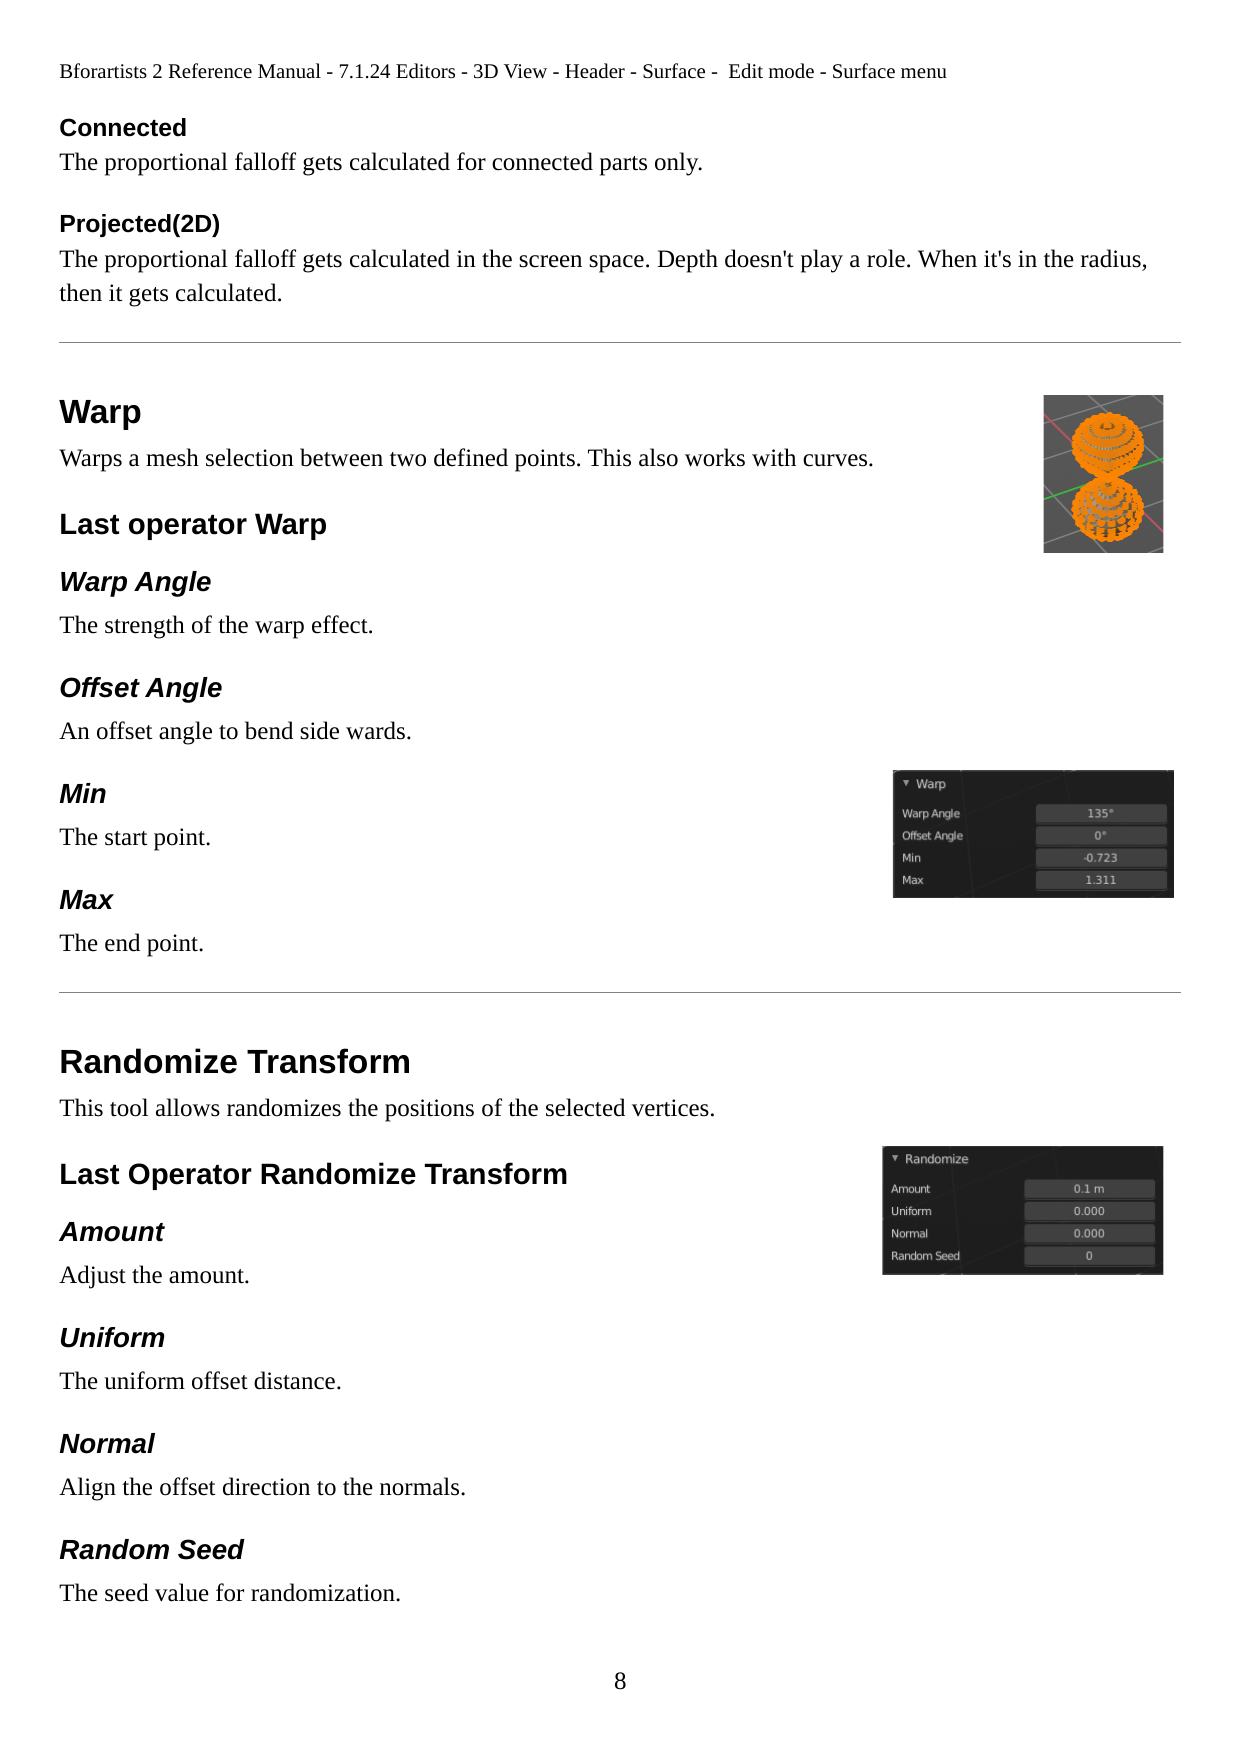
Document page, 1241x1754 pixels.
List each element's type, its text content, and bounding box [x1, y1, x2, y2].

subtitle Randomize Transform [59, 1042, 1181, 1081]
text Warps a mesh selection between two defined points. This also works with curves. [59, 443, 1043, 472]
subtitle Normal [59, 1427, 1181, 1459]
subtitle [1164, 507, 1181, 541]
text The start point. [59, 822, 892, 851]
subtitle [1174, 778, 1181, 809]
subtitle Uniform [59, 1322, 1181, 1353]
picture [1043, 395, 1164, 553]
subtitle Amount [59, 1216, 882, 1247]
text The strength of the warp effect. [59, 610, 1181, 639]
subtitle Connected [59, 113, 1181, 141]
picture [882, 1146, 1164, 1275]
subtitle Warp [59, 392, 1181, 431]
text The uniform offset distance. [59, 1366, 1181, 1395]
text The proportional falloff gets calculated for connected parts only. [59, 147, 1181, 176]
subtitle Max [59, 884, 1181, 916]
subtitle Last Operator Randomize Transform [59, 1157, 882, 1191]
text The end point. [59, 928, 1181, 957]
text Adjust the amount. [59, 1260, 1181, 1289]
text An offset angle to bend side wards. [59, 716, 1181, 745]
text The proportional falloff gets calculated in the screen space. Depth doesn't play a role. When it's in the radius, then it gets calculated. [59, 244, 1181, 307]
subtitle Offset Angle [59, 672, 1181, 704]
subtitle Last operator Warp [59, 507, 1043, 541]
subtitle Warp Angle [59, 566, 1181, 598]
subtitle Projected(2D) [59, 209, 1181, 237]
text Align the offset direction to the normals. [59, 1472, 1181, 1501]
picture [892, 770, 1174, 898]
subtitle Min [59, 778, 892, 809]
subtitle [1164, 1216, 1181, 1247]
text The seed value for randomization. [59, 1578, 1181, 1607]
subtitle Random Seed [59, 1533, 1181, 1565]
text This tool allows randomizes the positions of the selected vertices. [59, 1093, 1181, 1122]
